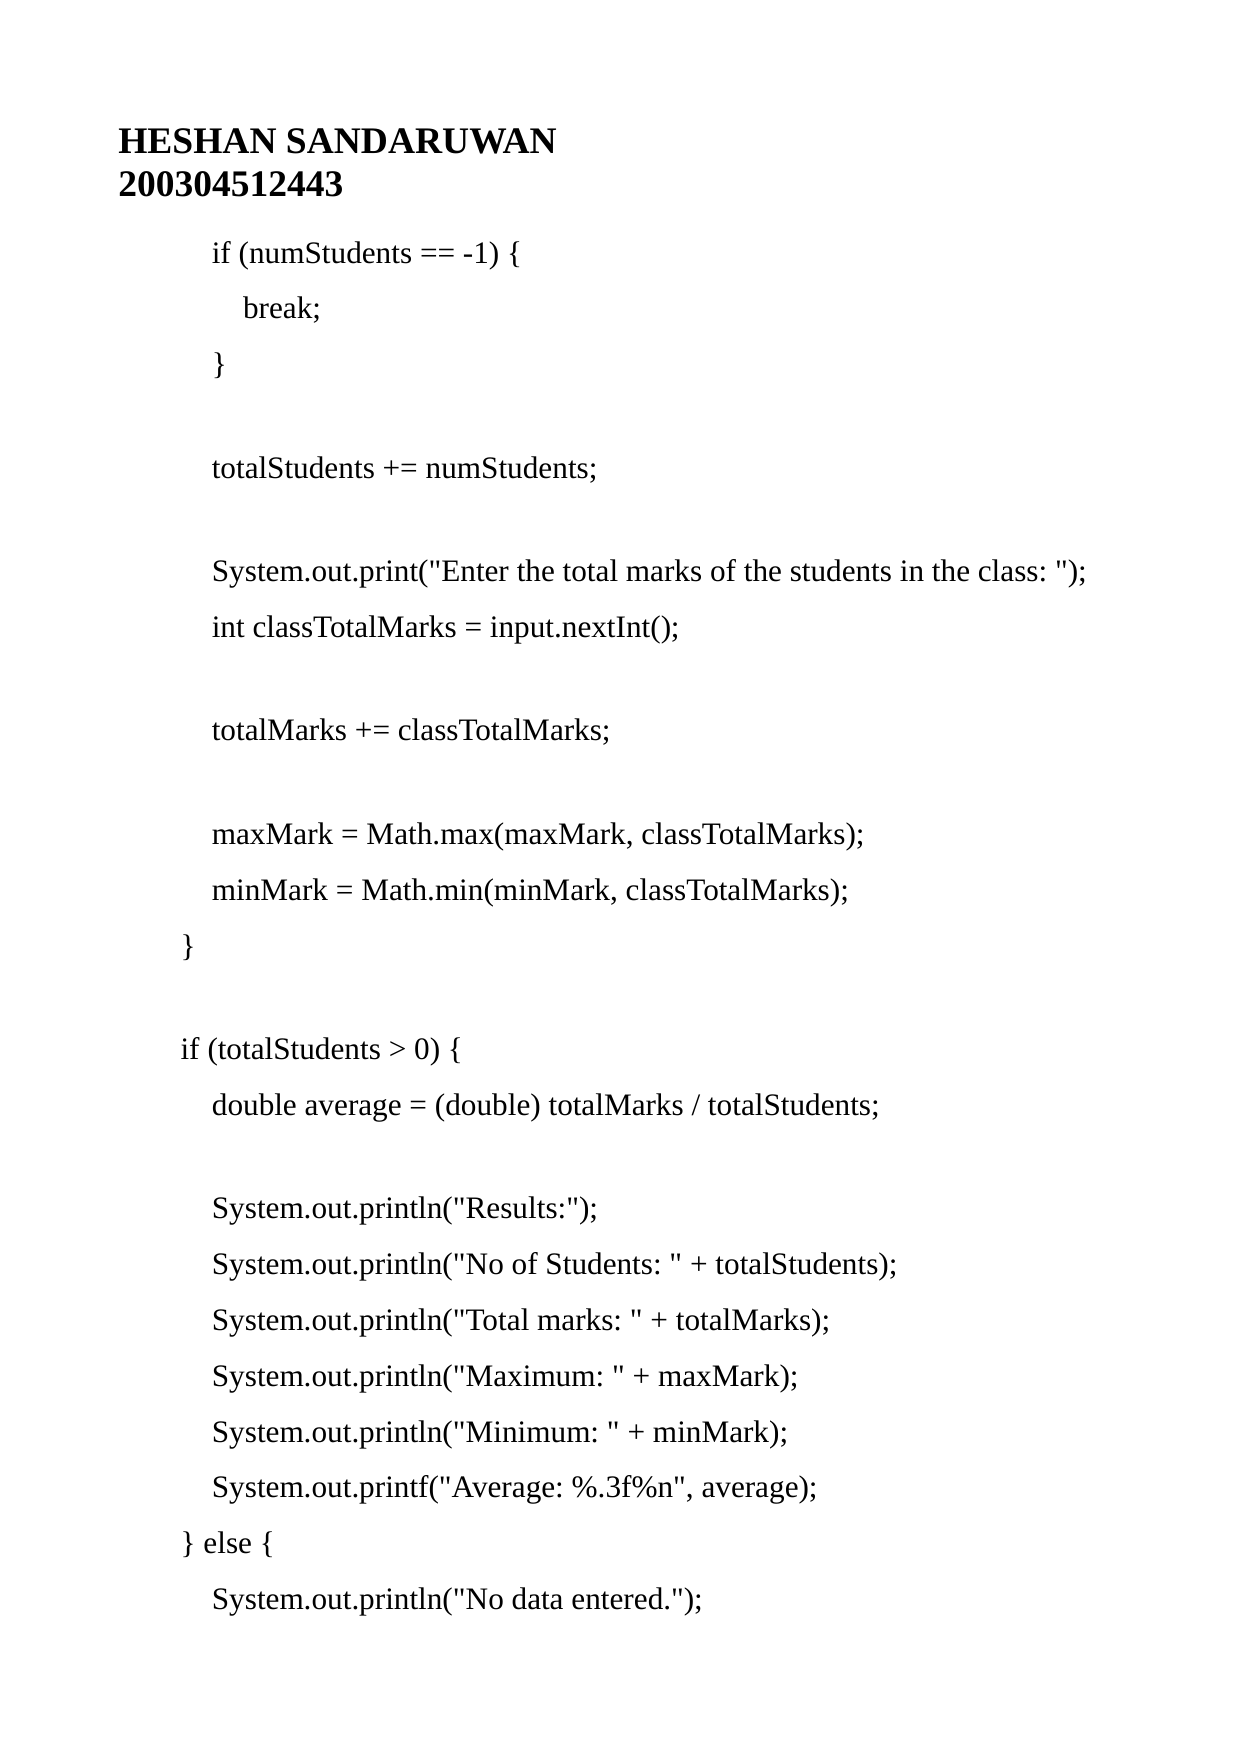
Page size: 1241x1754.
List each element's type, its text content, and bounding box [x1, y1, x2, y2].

text System.out.println("Minimum: " + minMark); [118, 1413, 1122, 1449]
text if (numStudents == -1) { [118, 234, 1122, 270]
text } [118, 927, 1122, 963]
text maxMark = Math.max(maxMark, classTotalMarks); [118, 815, 1122, 851]
text if (totalStudents > 0) { [118, 1030, 1122, 1066]
text System.out.print("Enter the total marks of the students in the class: "); [118, 552, 1122, 588]
text } [118, 346, 1122, 381]
text System.out.println("No data entered."); [118, 1580, 1122, 1616]
text System.out.printf("Average: %.3f%n", average); [118, 1469, 1122, 1504]
text System.out.println("Results:"); [118, 1189, 1122, 1225]
text double average = (double) totalMarks / totalStudents; [118, 1086, 1122, 1122]
text totalStudents += numStudents; [118, 449, 1122, 485]
text minMark = Math.min(minMark, classTotalMarks); [118, 871, 1122, 907]
text System.out.println("Maximum: " + maxMark); [118, 1357, 1122, 1393]
text } else { [118, 1524, 1122, 1560]
text int classTotalMarks = input.nextInt(); [118, 608, 1122, 644]
text totalMarks += classTotalMarks; [118, 712, 1122, 748]
text System.out.println("No of Students: " + totalStudents); [118, 1245, 1122, 1281]
text System.out.println("Total marks: " + totalMarks); [118, 1301, 1122, 1337]
text break; [118, 290, 1122, 326]
